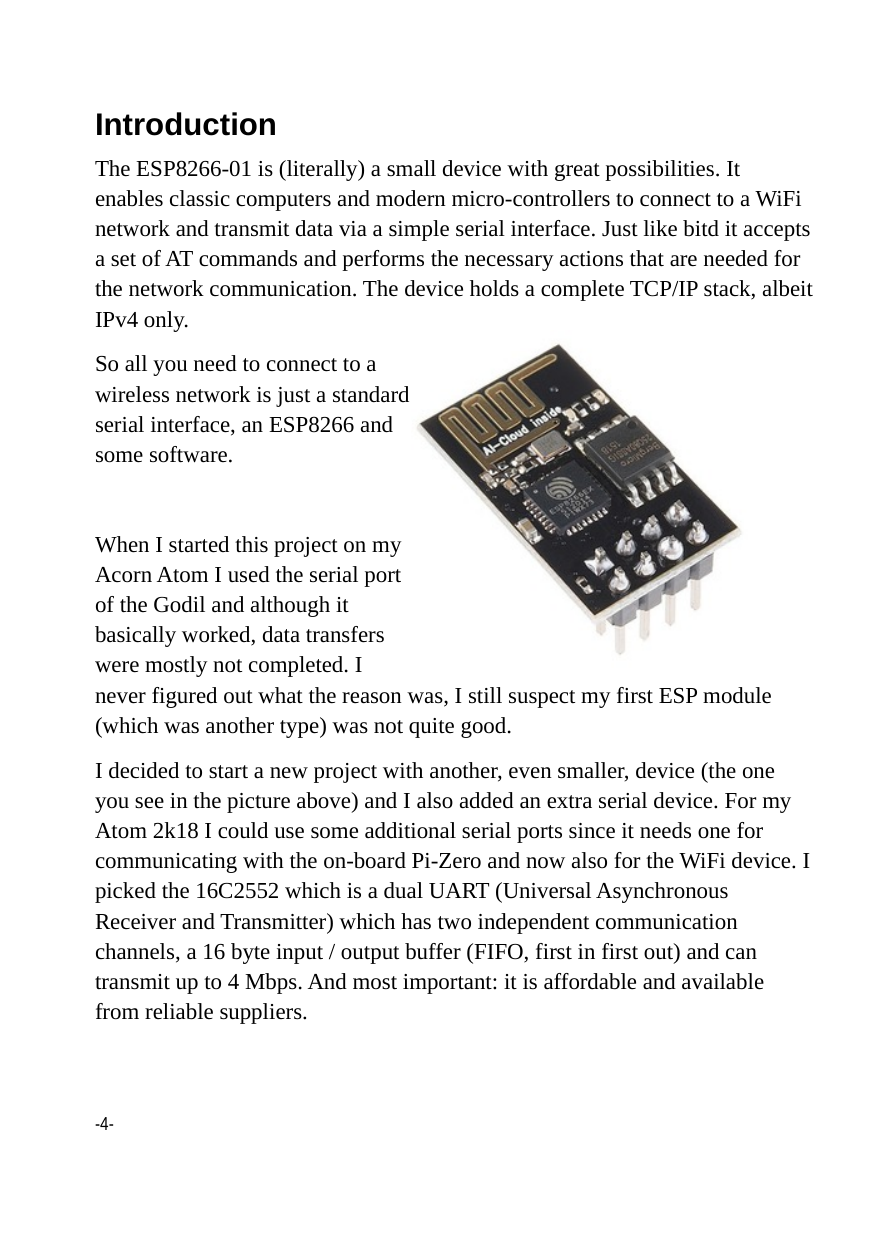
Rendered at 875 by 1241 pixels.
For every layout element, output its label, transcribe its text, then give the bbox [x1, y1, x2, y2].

text The ESP8266-01 is (literally) a small device with great possibilities. It enables classic computers and modern micro-controllers to connect to a WiFi network and transmit data via a simple serial interface. Just like bitd it accepts a set of AT commands and performs the necessary actions that are needed for the network communication. The device holds a complete TCP/IP stack, albeit IPv4 only. [95, 155, 815, 332]
text So all you need to connect to a wireless network is just a standard serial interface, an ESP8266 and some software. [95, 351, 411, 467]
text When I started this project on my Acorn Atom I used the serial port of the Godil and although it basically worked, data transfers were mostly not completed. I never figured out what the reason was, I still suspect my first ESP module (which was another type) was not quite good. [95, 531, 815, 738]
subtitle Introduction [95, 106, 815, 142]
picture [411, 330, 749, 668]
text I decided to start a new project with another, even smaller, device (the one you see in the picture above) and I also added an extra serial device. For my Atom 2k18 I could use some additional serial ports since it needs one for communicating with the on-board Pi-Zero and now also for the WiFi device. I picked the 16C2552 which is a dual UART (Universal Asynchronous Receiver and Transmitter) which has two independent communication channels, a 16 byte input / output buffer (FIFO, first in first out) and can transmit up to 4 Mbps. And most important: it is affordable and available from reliable suppliers. [95, 757, 815, 1025]
text [749, 351, 815, 467]
